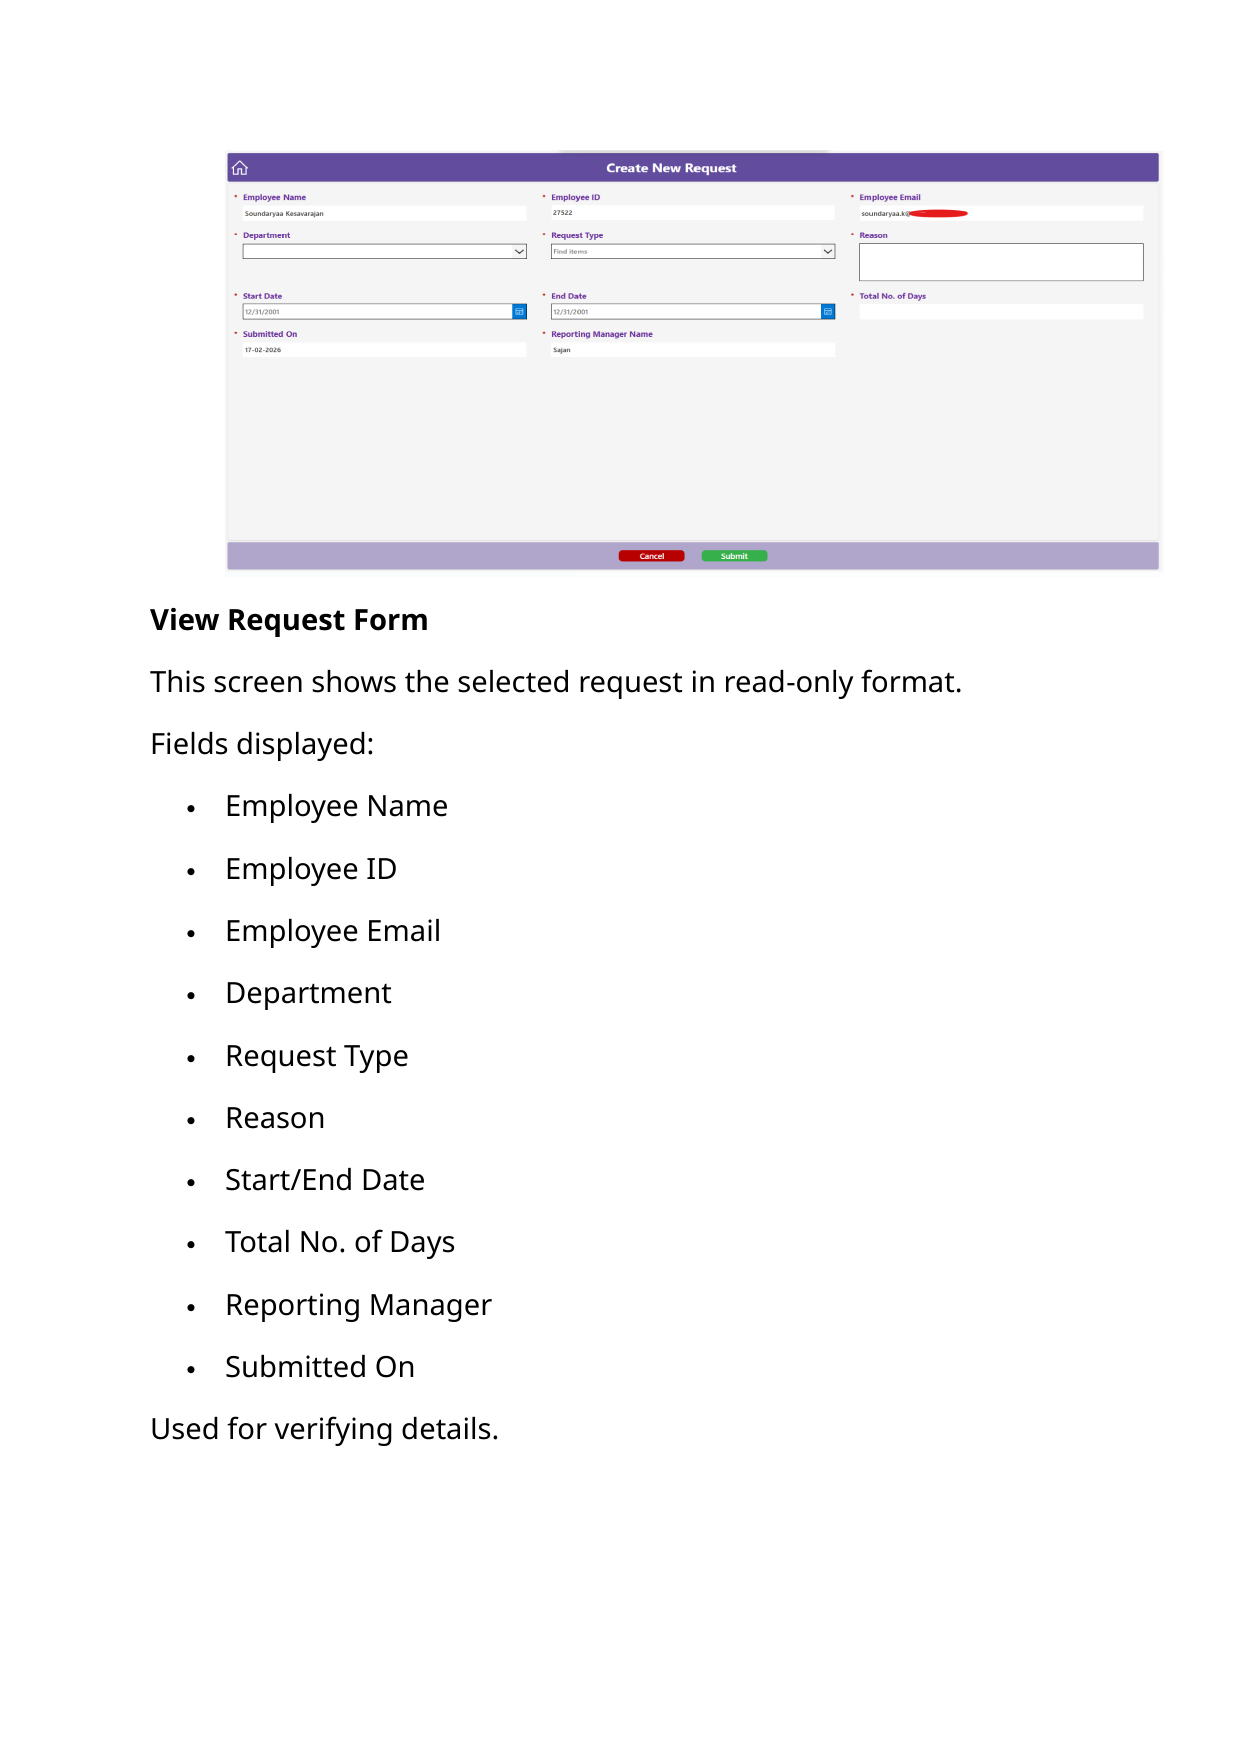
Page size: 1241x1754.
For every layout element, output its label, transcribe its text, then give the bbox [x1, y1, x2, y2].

list Reason [187, 1097, 1090, 1137]
list Reporting Manager [187, 1284, 1090, 1324]
text This screen shows the selected request in read‑only format. [150, 661, 1090, 701]
text Used for verifying details. [150, 1409, 1090, 1448]
list Employee Name [187, 786, 1090, 825]
list Submitted On [187, 1346, 1090, 1386]
list Department [187, 973, 1090, 1012]
list Request Type [187, 1035, 1090, 1074]
list Start/End Date [187, 1159, 1090, 1199]
list Employee ID [187, 848, 1090, 888]
list Total No. of Days [187, 1222, 1090, 1261]
text Fields displayed: [150, 723, 1090, 763]
text View Request Form [150, 599, 1090, 638]
list Employee Email [187, 910, 1090, 950]
